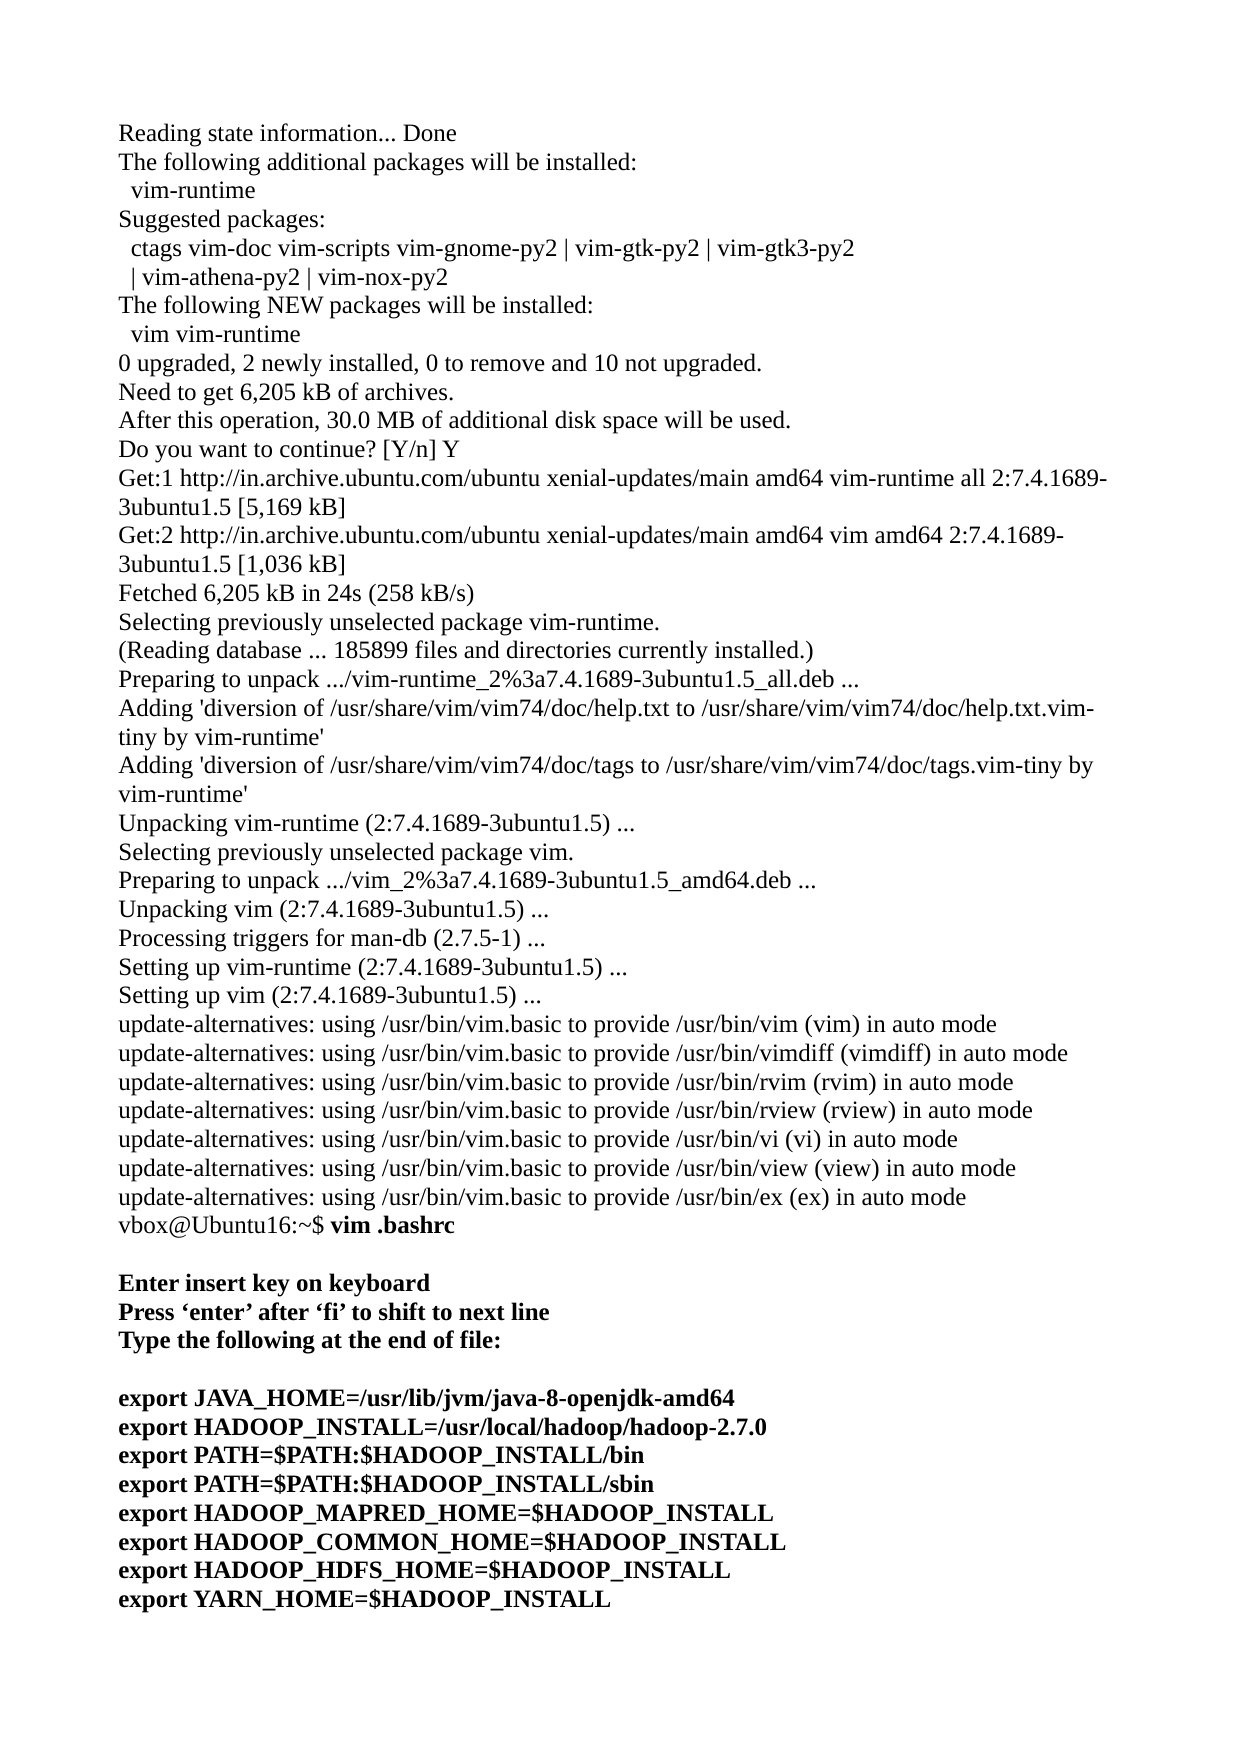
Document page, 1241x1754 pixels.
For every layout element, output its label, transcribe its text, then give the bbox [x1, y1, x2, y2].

text vbox@Ubuntu16:~$ vim .bashrc [118, 1211, 1122, 1239]
text Preparing to unpack .../vim-runtime_2%3a7.4.1689-3ubuntu1.5_all.deb ... [118, 664, 1122, 693]
text export PATH=$PATH:$HADOOP_INSTALL/sbin [118, 1469, 1122, 1498]
text | vim-athena-py2 | vim-nox-py2 [118, 262, 1122, 291]
text Fetched 6,205 kB in 24s (258 kB/s) [118, 578, 1122, 607]
text update-alternatives: using /usr/bin/vim.basic to provide /usr/bin/ex (ex) in auto mode [118, 1182, 1122, 1211]
text The following NEW packages will be installed: [118, 291, 1122, 319]
text update-alternatives: using /usr/bin/vim.basic to provide /usr/bin/vim (vim) in auto mode [118, 1009, 1122, 1038]
text export HADOOP_MAPRED_HOME=$HADOOP_INSTALL [118, 1498, 1122, 1527]
text Selecting previously unselected package vim-runtime. [118, 607, 1122, 636]
text export HADOOP_HDFS_HOME=$HADOOP_INSTALL [118, 1556, 1122, 1584]
text export HADOOP_COMMON_HOME=$HADOOP_INSTALL [118, 1527, 1122, 1556]
text Do you want to continue? [Y/n] Y [118, 434, 1122, 463]
text Suggested packages: [118, 204, 1122, 233]
text Processing triggers for man-db (2.7.5-1) ... [118, 923, 1122, 952]
text Type the following at the end of file: [118, 1326, 1122, 1354]
text export HADOOP_INSTALL=/usr/local/hadoop/hadoop-2.7.0 [118, 1412, 1122, 1441]
text Setting up vim (2:7.4.1689-3ubuntu1.5) ... [118, 981, 1122, 1009]
text Unpacking vim-runtime (2:7.4.1689-3ubuntu1.5) ... [118, 808, 1122, 837]
text export JAVA_HOME=/usr/lib/jvm/java-8-openjdk-amd64 [118, 1383, 1122, 1412]
text (Reading database ... 185899 files and directories currently installed.) [118, 636, 1122, 664]
text Selecting previously unselected package vim. [118, 837, 1122, 866]
text After this operation, 30.0 MB of additional disk space will be used. [118, 406, 1122, 434]
text The following additional packages will be installed: [118, 147, 1122, 176]
text Enter insert key on keyboard [118, 1268, 1122, 1297]
text vim vim-runtime [118, 319, 1122, 348]
text Get:2 http://in.archive.ubuntu.com/ubuntu xenial-updates/main amd64 vim amd64 2:7.4.1689-3ubuntu1.5 [1,036 kB] [118, 521, 1122, 578]
text 0 upgraded, 2 newly installed, 0 to remove and 10 not upgraded. [118, 348, 1122, 377]
text update-alternatives: using /usr/bin/vim.basic to provide /usr/bin/vimdiff (vimdiff) in auto mode [118, 1038, 1122, 1067]
text Need to get 6,205 kB of archives. [118, 377, 1122, 406]
text ctags vim-doc vim-scripts vim-gnome-py2 | vim-gtk-py2 | vim-gtk3-py2 [118, 233, 1122, 262]
text update-alternatives: using /usr/bin/vim.basic to provide /usr/bin/rvim (rvim) in auto mode [118, 1067, 1122, 1096]
text update-alternatives: using /usr/bin/vim.basic to provide /usr/bin/view (view) in auto mode [118, 1153, 1122, 1182]
text export PATH=$PATH:$HADOOP_INSTALL/bin [118, 1441, 1122, 1469]
text update-alternatives: using /usr/bin/vim.basic to provide /usr/bin/vi (vi) in auto mode [118, 1124, 1122, 1153]
text Adding 'diversion of /usr/share/vim/vim74/doc/tags to /usr/share/vim/vim74/doc/tags.vim-tiny by vim-runtime' [118, 751, 1122, 808]
text Adding 'diversion of /usr/share/vim/vim74/doc/help.txt to /usr/share/vim/vim74/doc/help.txt.vim-tiny by vim-runtime' [118, 693, 1122, 751]
text Setting up vim-runtime (2:7.4.1689-3ubuntu1.5) ... [118, 952, 1122, 981]
text export YARN_HOME=$HADOOP_INSTALL [118, 1584, 1122, 1613]
text update-alternatives: using /usr/bin/vim.basic to provide /usr/bin/rview (rview) in auto mode [118, 1096, 1122, 1124]
text Reading state information... Done [118, 118, 1122, 147]
text Unpacking vim (2:7.4.1689-3ubuntu1.5) ... [118, 894, 1122, 923]
text Preparing to unpack .../vim_2%3a7.4.1689-3ubuntu1.5_amd64.deb ... [118, 866, 1122, 894]
text vim-runtime [118, 176, 1122, 204]
text Press ‘enter’ after ‘fi’ to shift to next line [118, 1297, 1122, 1326]
text Get:1 http://in.archive.ubuntu.com/ubuntu xenial-updates/main amd64 vim-runtime all 2:7.4.1689-3ubuntu1.5 [5,169 kB] [118, 463, 1122, 521]
